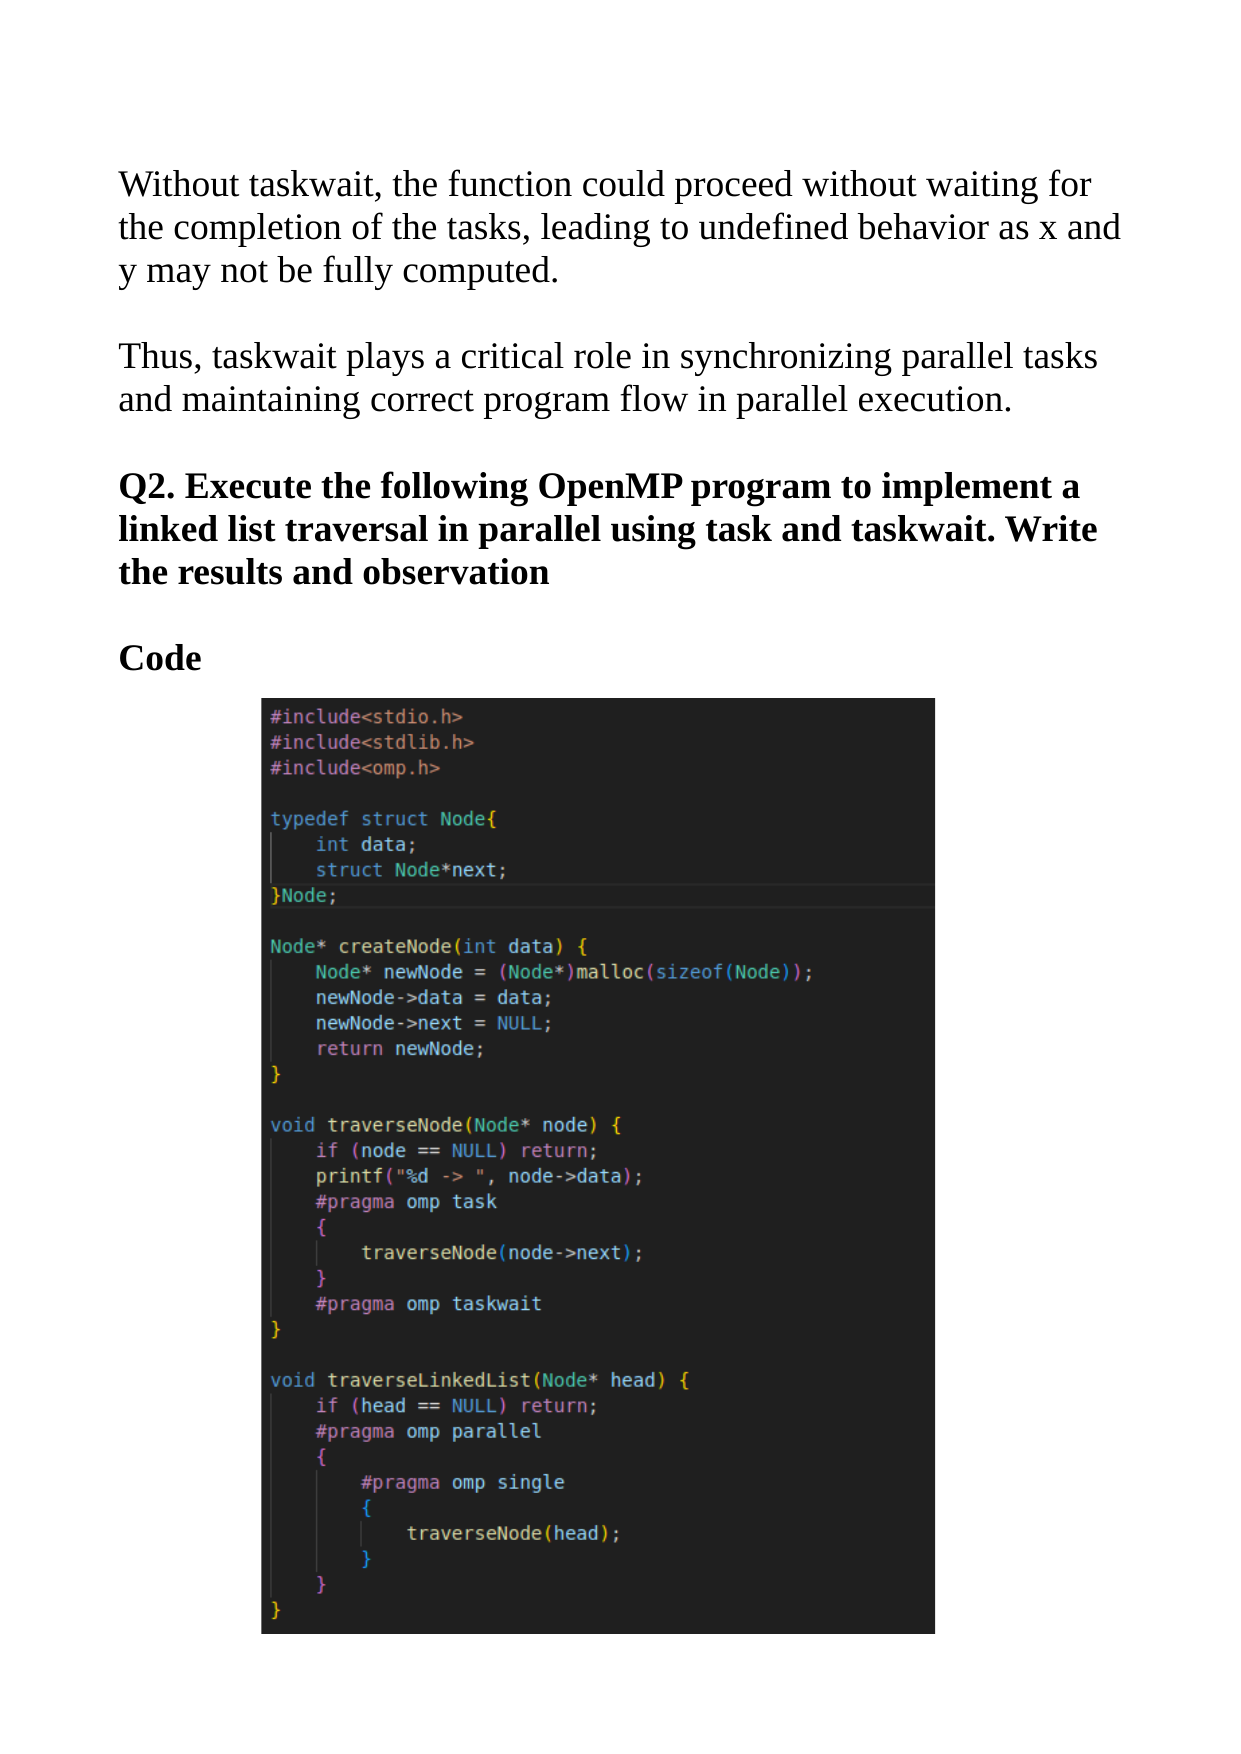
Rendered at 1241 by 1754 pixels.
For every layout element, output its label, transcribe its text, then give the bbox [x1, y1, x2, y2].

text Q2. Execute the following OpenMP program to implement a linked list traversal in parallel using task and taskwait. Write the results and observation [118, 463, 1122, 592]
text Code [118, 636, 1122, 679]
text Without taskwait, the function could proceed without waiting for the completion of the tasks, leading to undefined behavior as x and y may not be fully computed. [118, 161, 1122, 291]
text Thus, taskwait plays a critical role in synchronizing parallel tasks and maintaining correct program flow in parallel execution. [118, 334, 1122, 420]
picture [261, 698, 936, 1634]
